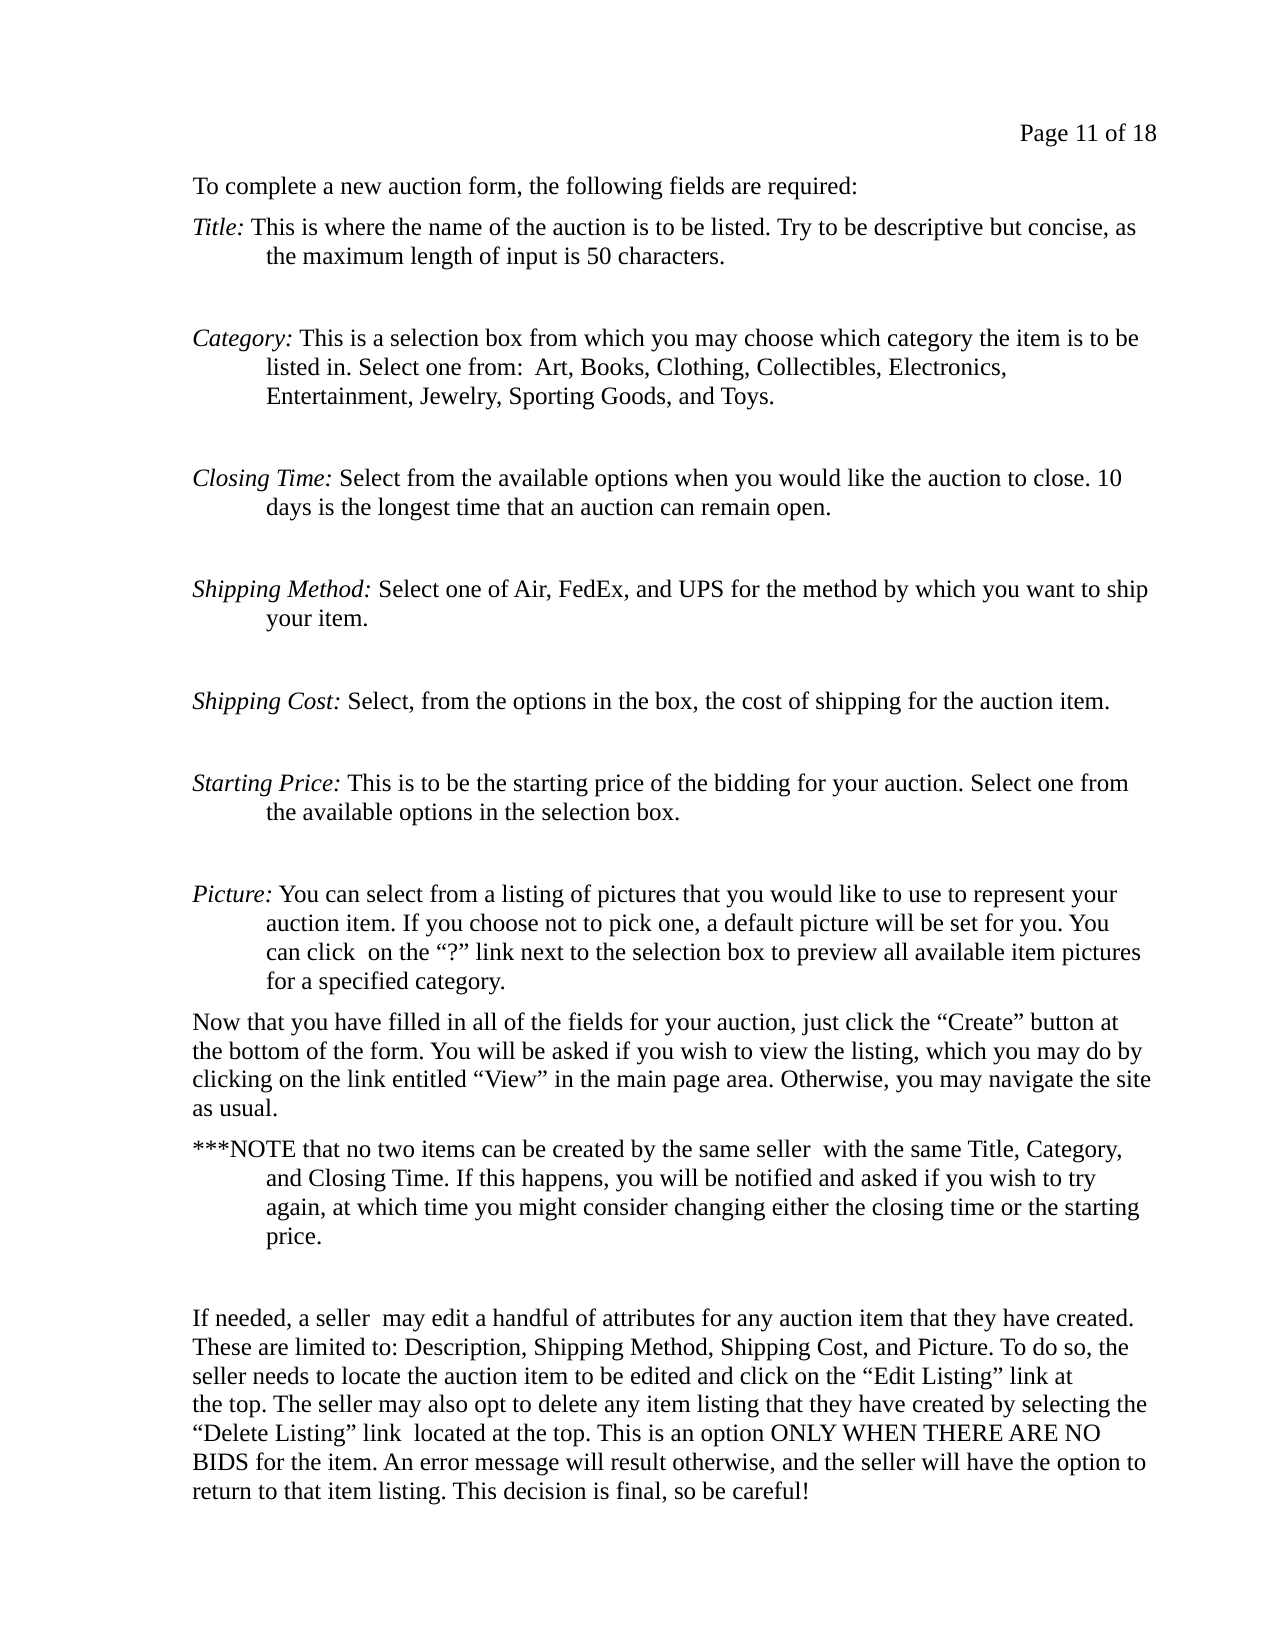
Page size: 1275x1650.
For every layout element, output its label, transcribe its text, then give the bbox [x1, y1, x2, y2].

text Now that you have filled in all of the fields for your auction, just click the “Create” button at the bottom of the form. You will be asked if you wish to view the listing, which you may do by clicking on the link entitled “View” in the main page area. Otherwise, you may navigate the site as usual. [118, 1007, 1157, 1122]
text Title: This is where the name of the auction is to be listed. Try to be descriptive but concise, as the maximum length of input is 50 characters. [118, 212, 1157, 269]
text Starting Price: This is to be the starting price of the bidding for your auction. Select one from the available options in the selection box. [118, 768, 1157, 826]
text Picture: You can select from a listing of pictures that you would like to use to represent your auction item. If you choose not to pick one, a default picture will be set for you. You can click on the “?” link next to the selection box to preview all available item pictures for a specified category. [118, 879, 1157, 994]
text Shipping Method: Select one of Air, FedEx, and UPS for the method by which you want to ship your item. [118, 574, 1157, 632]
text Closing Time: Select from the available options when you would like the auction to close. 10 days is the longest time that an auction can remain open. [118, 463, 1157, 521]
text To complete a new auction form, the following fields are required: [118, 171, 1157, 199]
text If needed, a seller may edit a handful of attributes for any auction item that they have created. These are limited to: Description, Shipping Method, Shipping Cost, and Picture. To do so, the seller needs to locate the auction item to be edited and click on the “Edit Listing” link at the top. The seller may also opt to delete any item listing that they have created by selecting the “Delete Listing” link located at the top. This is an option ONLY WHEN THERE ARE NO BIDS for the item. An error message will result otherwise, and the seller will have the option to return to that item listing. This decision is final, so be careful! [118, 1303, 1157, 1504]
text ***NOTE that no two items can be created by the same seller with the same Title, Category, and Closing Time. If this happens, you will be notified and asked if you wish to try again, at which time you might consider changing either the closing time or the starting price. [118, 1134, 1157, 1249]
text Shipping Cost: Select, from the options in the box, the cost of shipping for the auction item. [118, 686, 1157, 714]
text Category: This is a selection box from which you may choose which category the item is to be listed in. Select one from: Art, Books, Clothing, Collectibles, Electronics, Entertainment, Jewelry, Sporting Goods, and Toys. [118, 323, 1157, 409]
